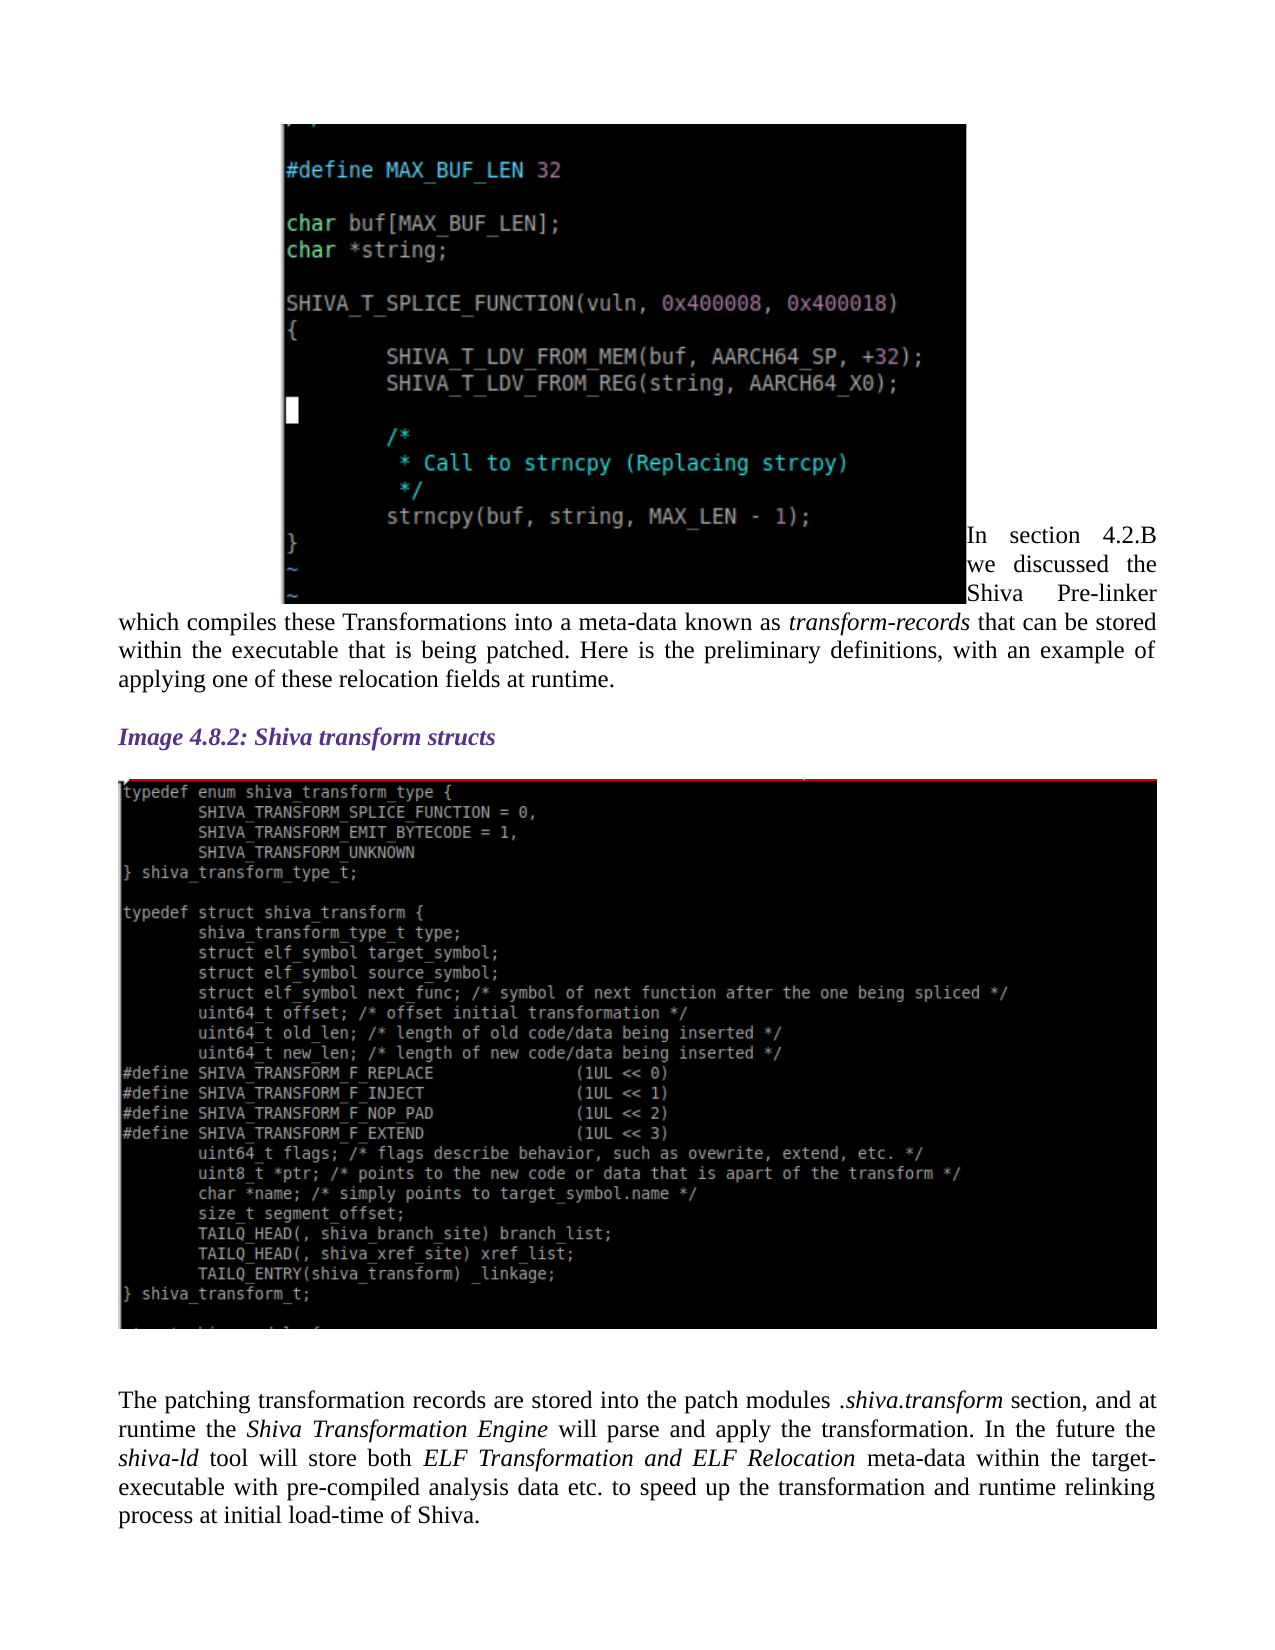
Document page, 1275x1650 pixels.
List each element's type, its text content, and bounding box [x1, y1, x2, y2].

text Image 4.8.2: Shiva transform structs [118, 722, 1157, 751]
picture [280, 124, 967, 604]
text In section 4.2.B we discussed the Shiva Pre-linker which compiles these Transformations into a meta-data known as transform-records that can be stored within the executable that is being patched. Here is the preliminary definitions, with an example of applying one of these relocation fields at runtime. [118, 521, 1157, 693]
picture [118, 779, 1157, 1329]
text The patching transformation records are stored into the patch modules .shiva.transform section, and at runtime the Shiva Transformation Engine will parse and apply the transformation. In the future the shiva-ld tool will store both ELF Transformation and ELF Relocation meta-data within the target-executable with pre-compiled analysis data etc. to speed up the transformation and runtime relinking process at initial load-time of Shiva. [118, 1386, 1157, 1529]
